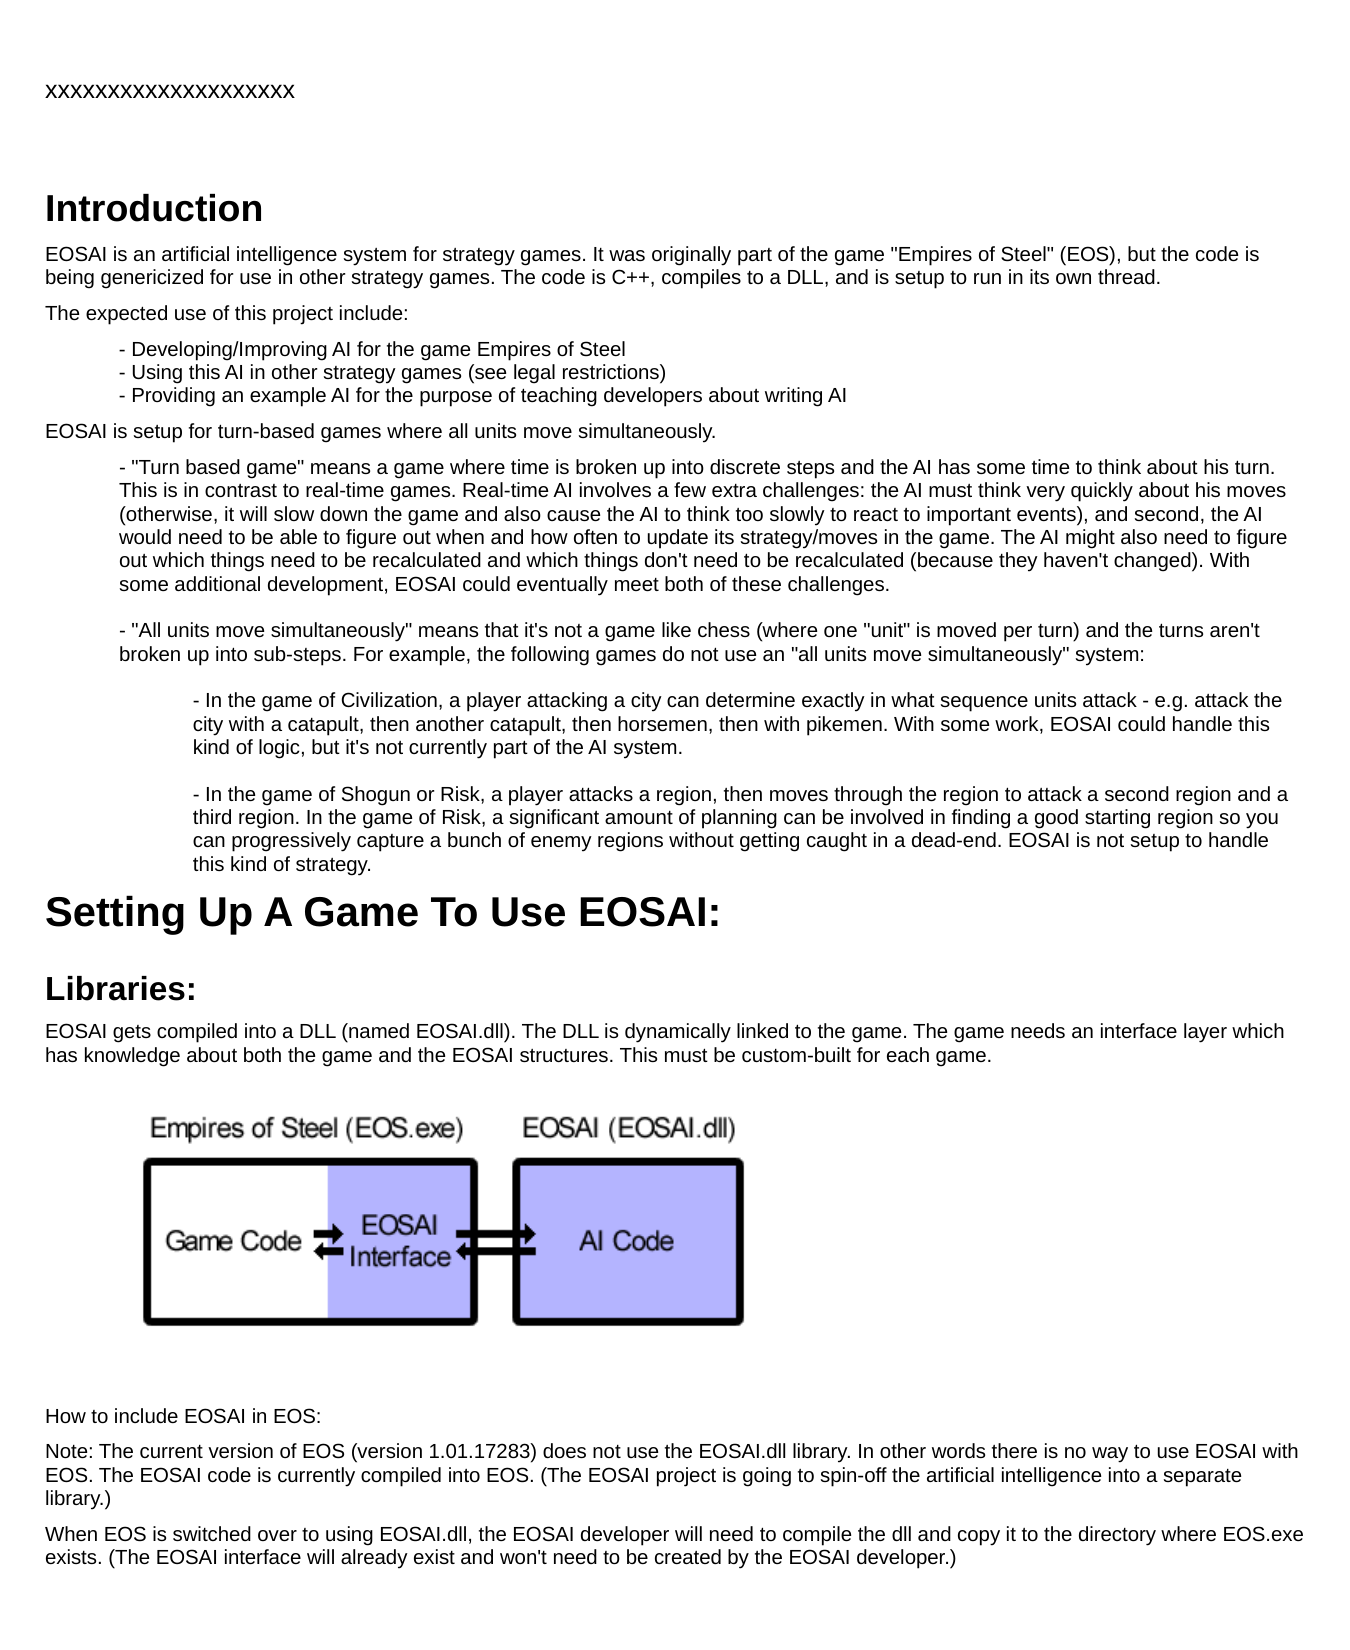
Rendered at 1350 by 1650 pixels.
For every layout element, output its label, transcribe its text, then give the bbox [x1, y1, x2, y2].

subtitle Libraries: [45, 969, 1305, 1007]
list - Providing an example AI for the purpose of teaching developers about writing AI [45, 383, 1305, 407]
text EOSAI is an artificial intelligence system for strategy games. It was originally part of the game "Empires of Steel" (EOS), but the code is being genericized for use in other strategy games. The code is C++, compiles to a DLL, and is setup to run in its own thread. [45, 242, 1305, 288]
text - In the game of Civilization, a player attacking a city can determine exactly in what sequence units attack - e.g. attack the city with a catapult, then another catapult, then horsemen, then with pikemen. With some work, EOSAI could handle this kind of logic, but it's not currently part of the AI system. [193, 688, 1305, 758]
text - "All units move simultaneously" means that it's not a game like chess (where one "unit" is moved per turn) and the turns aren't broken up into sub-steps. For example, the following games do not use an "all units move simultaneously" system: [119, 618, 1305, 665]
text xxxxxxxxxxxxxxxxxxxx [45, 75, 1305, 104]
text When EOS is switched over to using EOSAI.dll, the EOSAI developer will need to compile the dll and copy it to the directory where EOS.exe exists. (The EOSAI interface will already exist and won't need to be created by the EOSAI developer.) [45, 1522, 1305, 1569]
text - "Turn based game" means a game where time is broken up into discrete steps and the AI has some time to think about his turn. This is in contrast to real-time games. Real-time AI involves a few extra challenges: the AI must think very quickly about his moves (otherwise, it will slow down the game and also cause the AI to think too slowly to react to important events), and second, the AI would need to be able to figure out when and how often to update its strategy/moves in the game. The AI might also need to figure out which things need to be recalculated and which things don't need to be recalculated (because they haven't changed). With some additional development, EOSAI could eventually meet both of these challenges. [119, 455, 1305, 595]
picture [45, 1079, 827, 1392]
list - Using this AI in other strategy games (see legal restrictions) [45, 360, 1305, 383]
subtitle Introduction [45, 186, 1305, 229]
text - In the game of Shogun or Risk, a player attacks a region, then moves through the region to attack a second region and a third region. In the game of Risk, a significant amount of planning can be involved in finding a good starting region so you can progressively capture a bunch of enemy regions without getting caught in a dead-end. EOSAI is not setup to handle this kind of strategy. [193, 782, 1305, 875]
list - Developing/Improving AI for the game Empires of Steel [45, 337, 1305, 360]
text Note: The current version of EOS (version 1.01.17283) does not use the EOSAI.dll library. In other words there is no way to use EOSAI with EOS. The EOSAI code is currently compiled into EOS. (The EOSAI project is going to spin-off the artificial intelligence into a separate library.) [45, 1440, 1305, 1510]
text EOSAI gets compiled into a DLL (named EOSAI.dll). The DLL is dynamically linked to the game. The game needs an interface layer which has knowledge about both the game and the EOSAI structures. This must be custom-built for each game. [45, 1020, 1305, 1067]
text How to include EOSAI in EOS: [45, 1404, 1305, 1427]
subtitle Setting Up A Game To Use EOSAI: [45, 888, 1305, 936]
text EOSAI is setup for turn-based games where all units move simultaneously. [45, 419, 1305, 443]
text The expected use of this project include: [45, 301, 1305, 324]
